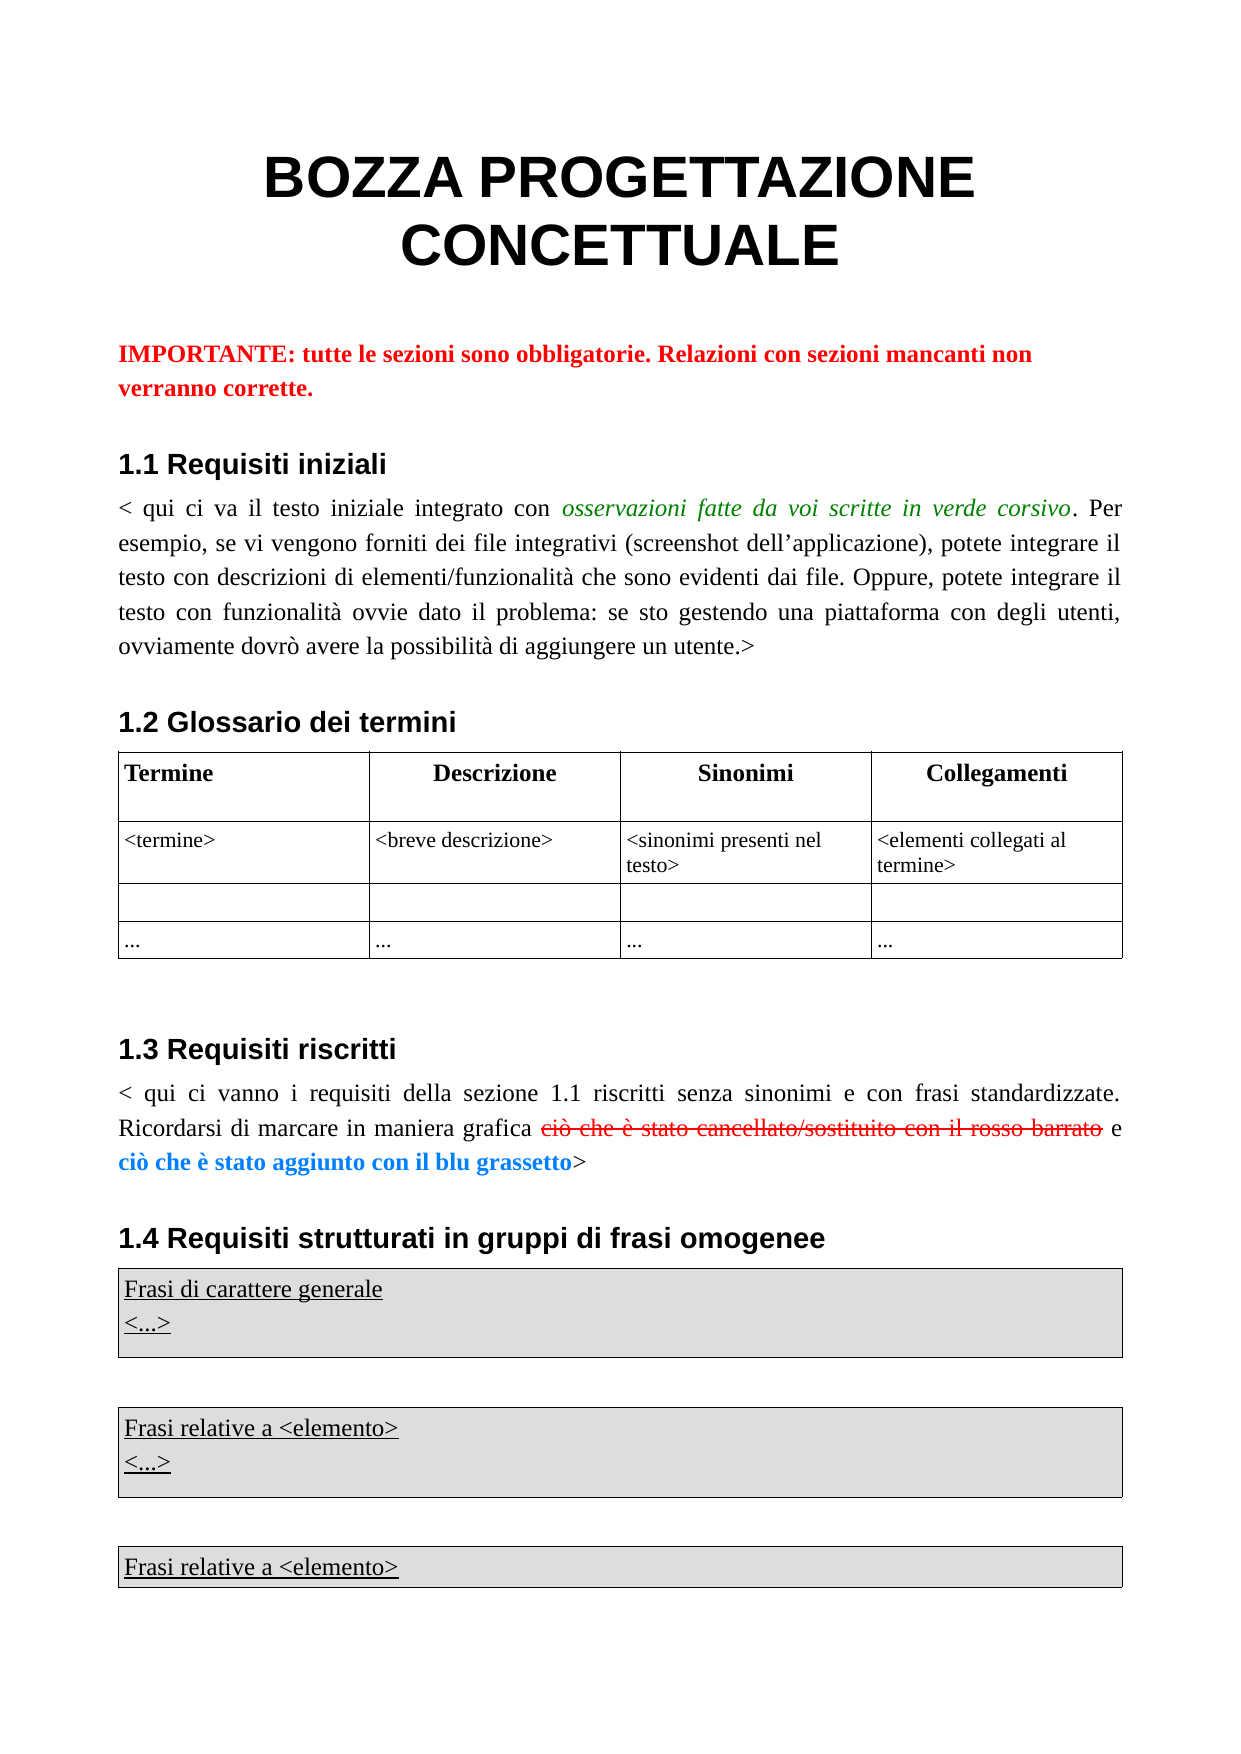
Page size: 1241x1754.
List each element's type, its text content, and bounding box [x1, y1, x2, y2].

subtitle 1.2 Glossario dei termini [118, 705, 1122, 739]
table_cell <termine> [119, 822, 369, 883]
table_header Descrizione [370, 753, 620, 821]
table_header Sinonimi [621, 753, 871, 821]
table_header Collegamenti [872, 753, 1122, 821]
table_cell ... [119, 922, 369, 958]
table_cell [119, 884, 369, 921]
text IMPORTANTE: tutte le sezioni sono obbligatorie. Relazioni con sezioni mancanti non verranno corrette. [118, 339, 1122, 402]
subtitle 1.1 Requisiti iniziali [118, 447, 1122, 481]
title BOZZA PROGETTAZIONE CONCETTUALE [118, 143, 1122, 277]
text < qui ci vanno i requisiti della sezione 1.1 riscritti senza sinonimi e con frasi standardizzate. Ricordarsi di marcare in maniera grafica ciò che è stato cancellato/sostituito con il rosso barrato e ciò che è stato aggiunto con il blu grassetto> [118, 1078, 1122, 1176]
table_cell ... [621, 922, 871, 958]
table_header Termine [119, 753, 369, 821]
table_header Frasi relative a <elemento> [119, 1547, 1122, 1587]
table_cell [621, 884, 871, 921]
table_cell <sinonimi presenti nel testo> [621, 822, 871, 883]
table_cell ... [370, 922, 620, 958]
table_cell [872, 884, 1122, 921]
table_cell ... [872, 922, 1122, 958]
table_cell <elementi collegati al termine> [872, 822, 1122, 883]
table_header Frasi di carattere generale <...> [119, 1269, 1122, 1357]
table_header Frasi relative a <elemento> <...> [119, 1408, 1122, 1497]
text < qui ci va il testo iniziale integrato con osservazioni fatte da voi scritte in verde corsivo. Per esempio, se vi vengono forniti dei file integrativi (screenshot dell’applicazione), potete integrare il testo con descrizioni di elementi/funzionalità che sono evidenti dai file. Oppure, potete integrare il testo con funzionalità ovvie dato il problema: se sto gestendo una piattaforma con degli utenti, ovviamente dovrò avere la possibilità di aggiungere un utente.> [118, 493, 1122, 660]
subtitle 1.4 Requisiti strutturati in gruppi di frasi omogenee [118, 1221, 1122, 1255]
subtitle 1.3 Requisiti riscritti [118, 1032, 1122, 1066]
table_cell [370, 884, 620, 921]
table_cell <breve descrizione> [370, 822, 620, 883]
